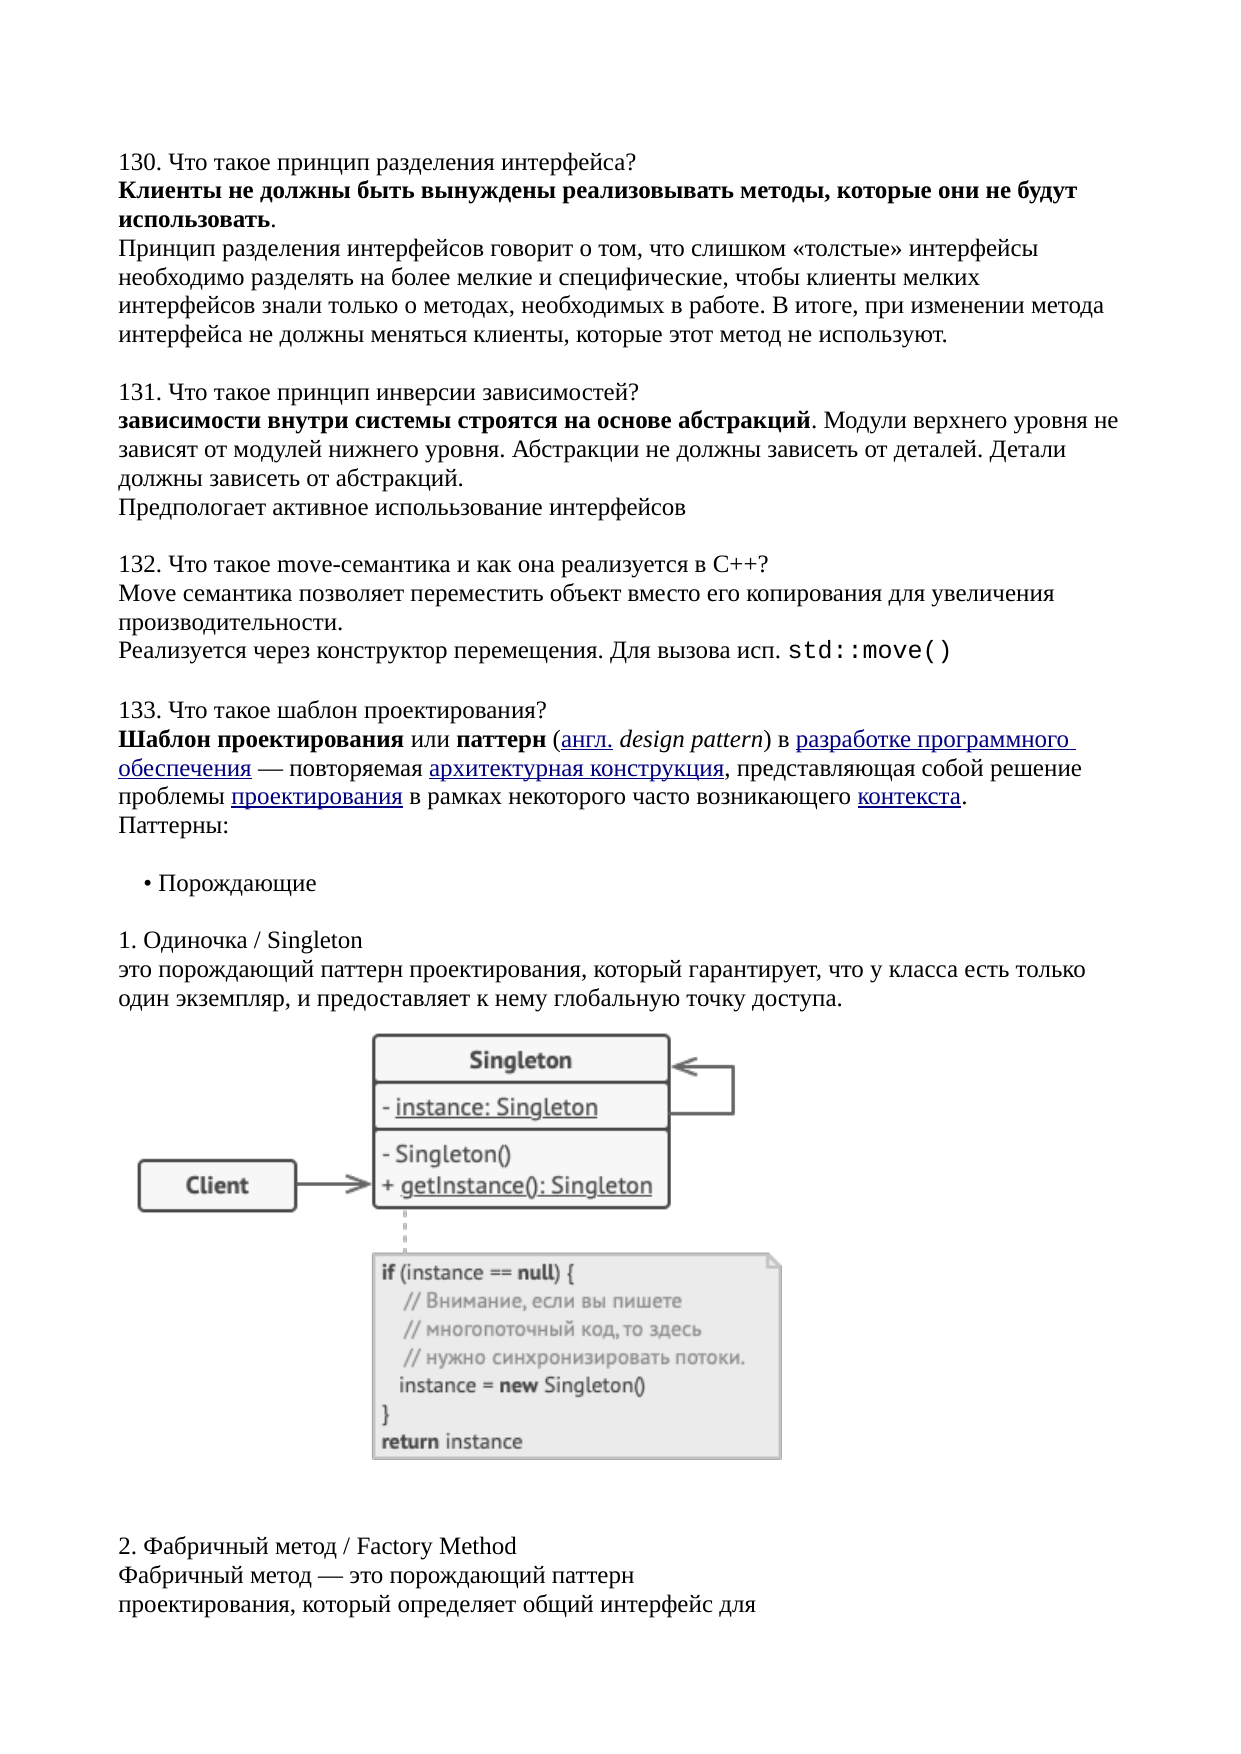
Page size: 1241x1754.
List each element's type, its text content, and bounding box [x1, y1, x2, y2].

text Шаблон проектирования или паттерн (англ. design pattern) в разработке программного обеспечения — повторяемая архитектурная конструкция, представляющая собой решение проблемы проектирования в рамках некоторого часто возникающего контекста. [118, 724, 1122, 810]
text 131. Что такое принцип инверсии зависимостей? [118, 377, 1122, 406]
text Move семантика позволяет переместить объект вместо его копирования для увеличения производительности. [118, 578, 1122, 636]
text Предпологает активное исполььзование интерфейсов [118, 492, 1122, 521]
text 133. Что такое шаблон проектирования? [118, 695, 1122, 724]
text Паттерны: [118, 810, 1122, 839]
text зависимости внутри системы строятся на основе абстракций. Модули верхнего уровня не зависят от модулей нижнего уровня. Абстракции не должны зависеть от деталей. Детали должны зависеть от абстракций. [118, 406, 1122, 492]
text Принцип разделения интерфейсов говорит о том, что слишком «толстые» интерфейсы необходимо разделять на более мелкие и специфические, чтобы клиенты мелких интерфейсов знали только о методах, необходимых в работе. В итоге, при изменении метода интерфейса не должны меняться клиенты, которые этот метод не используют. [118, 233, 1122, 348]
text 132. Что такое move-семантика и как она реализуется в C++? [118, 549, 1122, 578]
picture [124, 1020, 796, 1474]
text Клиенты не должны быть вынуждены реализовывать методы, которые они не будут использовать. [118, 176, 1122, 233]
text • Порождающие [118, 868, 1122, 896]
text 2. Фабричный метод / Factory Method [118, 1531, 1122, 1560]
text проектирования, который определяет общий интерфейс для [118, 1589, 1122, 1617]
text Фабричный метод — это порождающий паттерн [118, 1560, 1122, 1589]
text 1. Одиночка / Singleton [118, 925, 1122, 954]
text Реализуется через конструктор перемещения. Для вызова исп. std::move() [118, 636, 1122, 666]
text 130. Что такое принцип разделения интерфейса? [118, 147, 1122, 176]
text это порождающий паттерн проектирования, который гарантирует, что у класса есть только один экземпляр, и предоставляет к нему глобальную точку доступа. [118, 954, 1122, 1011]
